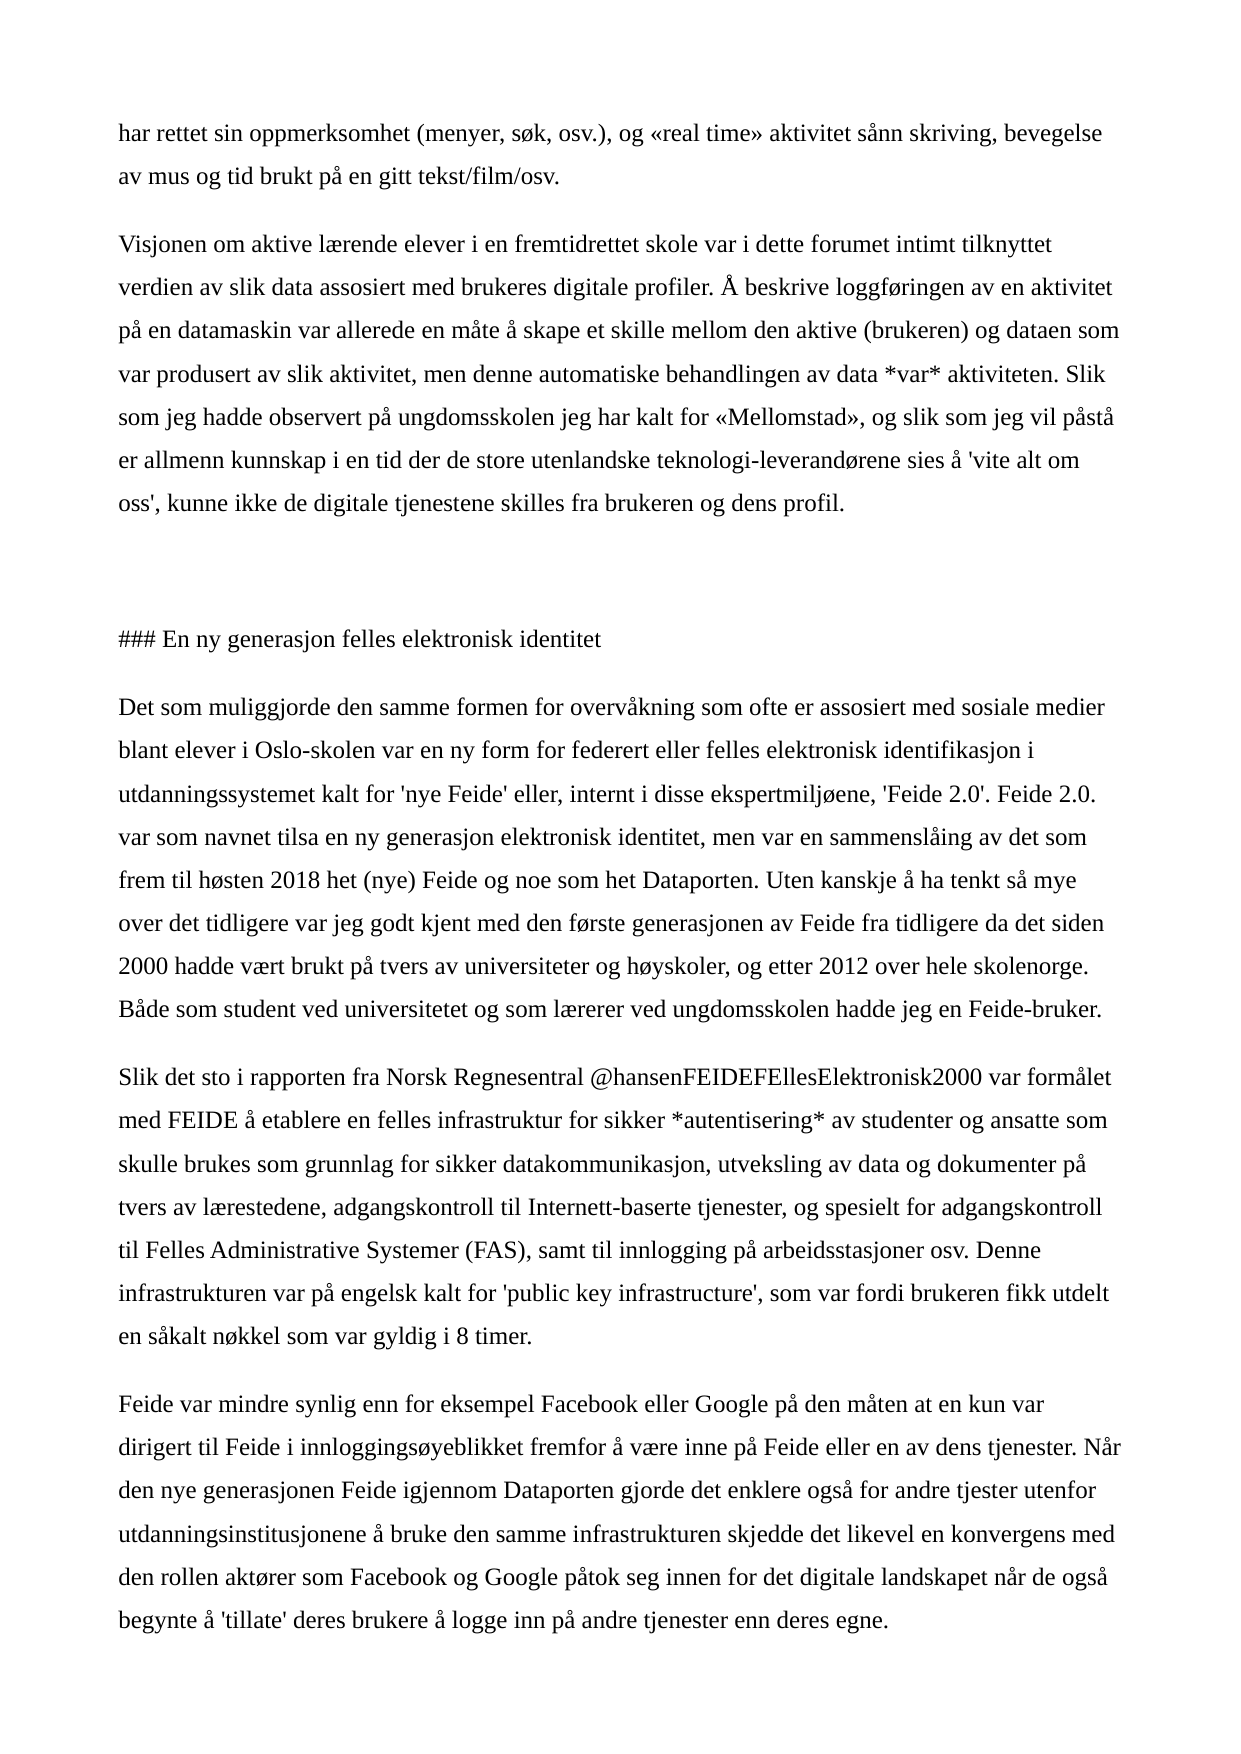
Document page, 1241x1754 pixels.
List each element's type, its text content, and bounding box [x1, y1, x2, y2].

text Det som muliggjorde den samme formen for overvåkning som ofte er assosiert med sosiale medier blant elever i Oslo-skolen var en ny form for federert eller felles elektronisk identifikasjon i utdanningssystemet kalt for 'nye Feide' eller, internt i disse ekspertmiljøene, 'Feide 2.0'. Feide 2.0. var som navnet tilsa en ny generasjon elektronisk identitet, men var en sammenslåing av det som frem til høsten 2018 het (nye) Feide og noe som het Dataporten. Uten kanskje å ha tenkt så mye over det tidligere var jeg godt kjent med den første generasjonen av Feide fra tidligere da det siden 2000 hadde vært brukt på tvers av universiteter og høyskoler, og etter 2012 over hele skolenorge. Både som student ved universitetet og som lærerer ved ungdomsskolen hadde jeg en Feide-bruker. [118, 692, 1122, 1023]
text har rettet sin oppmerksomhet (menyer, søk, osv.), og «real time» aktivitet sånn skriving, bevegelse av mus og tid brukt på en gitt tekst/film/osv. [118, 118, 1122, 190]
text ### En ny generasjon felles elektronisk identitet [118, 624, 1122, 653]
text Feide var mindre synlig enn for eksempel Facebook eller Google på den måten at en kun var dirigert til Feide i innloggingsøyeblikket fremfor å være inne på Feide eller en av dens tjenester. Når den nye generasjonen Feide igjennom Dataporten gjorde det enklere også for andre tjester utenfor utdanningsinstitusjonene å bruke den samme infrastrukturen skjedde det likevel en konvergens med den rollen aktører som Facebook og Google påtok seg innen for det digitale landskapet når de også begynte å 'tillate' deres brukere å logge inn på andre tjenester enn deres egne. [118, 1389, 1122, 1634]
text Slik det sto i rapporten fra Norsk Regnesentral @hansenFEIDEFEllesElektronisk2000 var formålet med FEIDE å etablere en felles infrastruktur for sikker *autentisering* av studenter og ansatte som skulle brukes som grunnlag for sikker datakommunikasjon, utveksling av data og dokumenter på tvers av lærestedene, adgangskontroll til Internett-baserte tjenester, og spesielt for adgangskontroll til Felles Administrative Systemer (FAS), samt til innlogging på arbeidsstasjoner osv. Denne infrastrukturen var på engelsk kalt for 'public key infrastructure', som var fordi brukeren fikk utdelt en såkalt nøkkel som var gyldig i 8 timer. [118, 1062, 1122, 1350]
text Visjonen om aktive lærende elever i en fremtidrettet skole var i dette forumet intimt tilknyttet verdien av slik data assosiert med brukeres digitale profiler. Å beskrive loggføringen av en aktivitet på en datamaskin var allerede en måte å skape et skille mellom den aktive (brukeren) og dataen som var produsert av slik aktivitet, men denne automatiske behandlingen av data *var* aktiviteten. Slik som jeg hadde observert på ungdomsskolen jeg har kalt for «Mellomstad», og slik som jeg vil påstå er allmenn kunnskap i en tid der de store utenlandske teknologi-leverandørene sies å 'vite alt om oss', kunne ikke de digitale tjenestene skilles fra brukeren og dens profil. [118, 229, 1122, 517]
